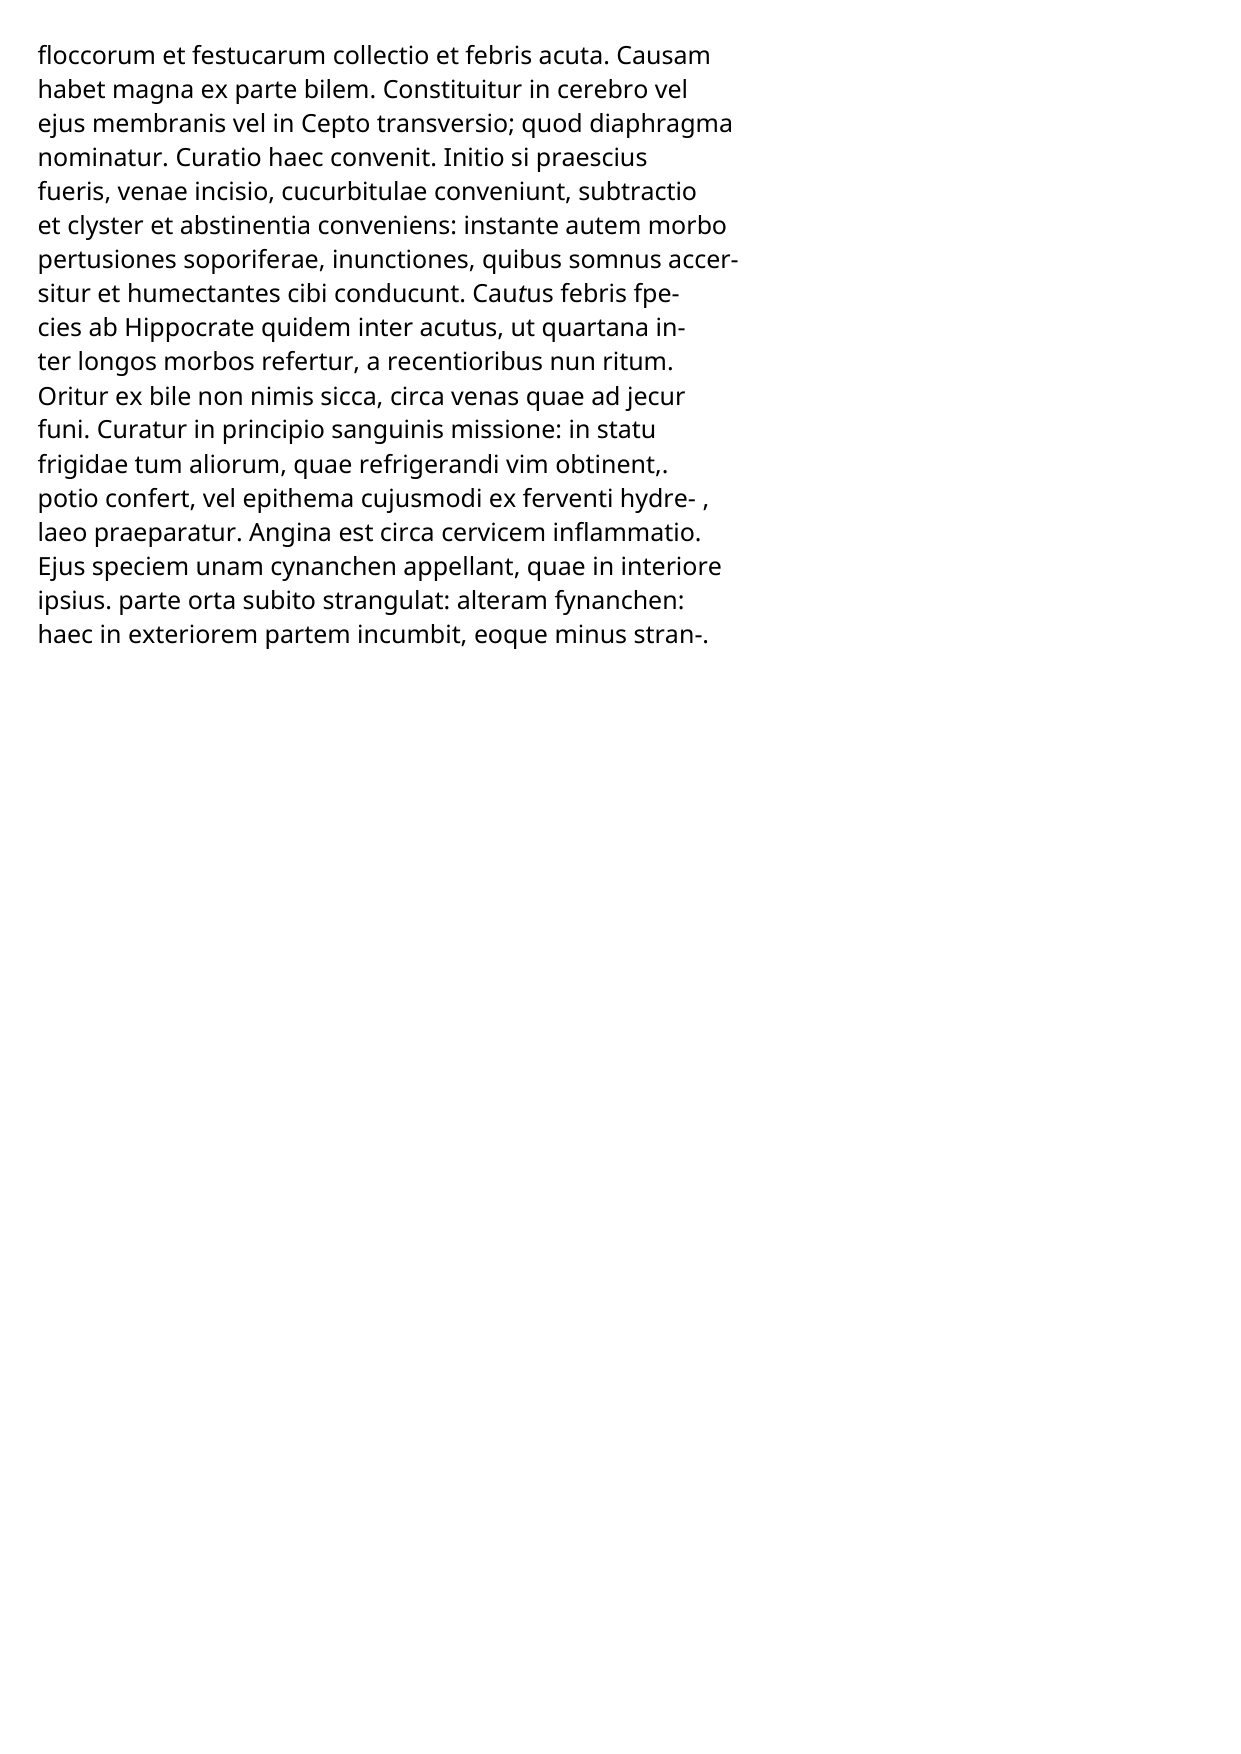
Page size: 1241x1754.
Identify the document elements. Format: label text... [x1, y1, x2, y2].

text floccorum et festucarum collectio et febris acuta. Causam habet magna ex parte bilem. Constituitur in cerebro vel ejus membranis vel in Cepto transversio; quod diaphragma nominatur. Curatio haec convenit. Initio si praescius fueris, venae incisio, cucurbitulae conveniunt, subtractio et clyster et abstinentia conveniens: instante autem morbo pertusiones soporiferae, inunctiones, quibus somnus accer- situr et humectantes cibi conducunt. Cautus febris fpe- cies ab Hippocrate quidem inter acutus, ut quartana in- ter longos morbos refertur, a recentioribus nun ritum. Oritur ex bile non nimis sicca, circa venas quae ad jecur funi. Curatur in principio sanguinis missione: in statu frigidae tum aliorum, quae refrigerandi vim obtinent,. potio confert, vel epithema cujusmodi ex ferventi hydre- , laeo praeparatur. Angina est circa cervicem inflammatio. Ejus speciem unam cynanchen appellant, quae in interiore ipsius. parte orta subito strangulat: alteram fynanchen: haec in exteriorem partem incumbit, eoque minus stran-. [37, 37, 1203, 651]
